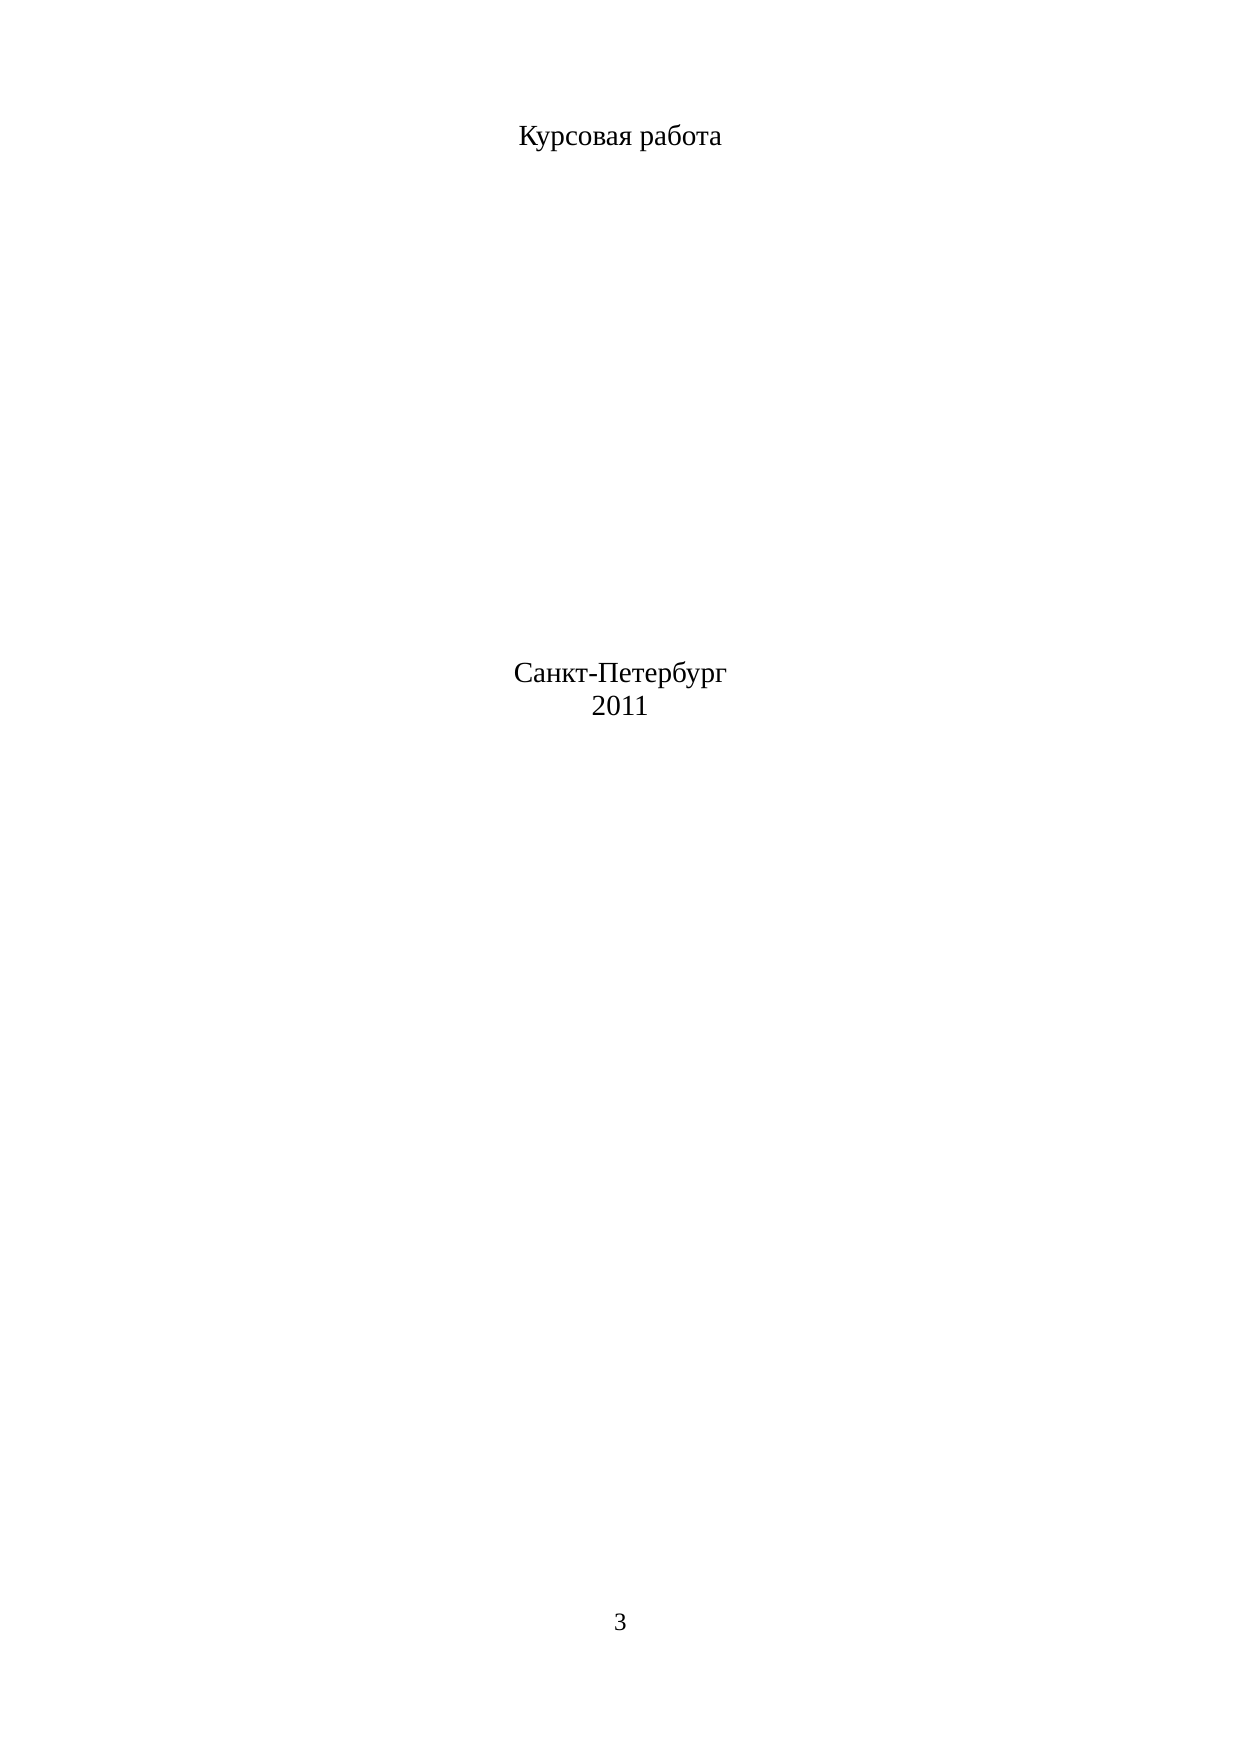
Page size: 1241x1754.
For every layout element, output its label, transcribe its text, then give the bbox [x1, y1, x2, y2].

subtitle Санкт-Петербург [118, 655, 1122, 688]
subtitle 2011 [118, 688, 1122, 722]
subtitle Курсовая работа [118, 118, 1122, 152]
